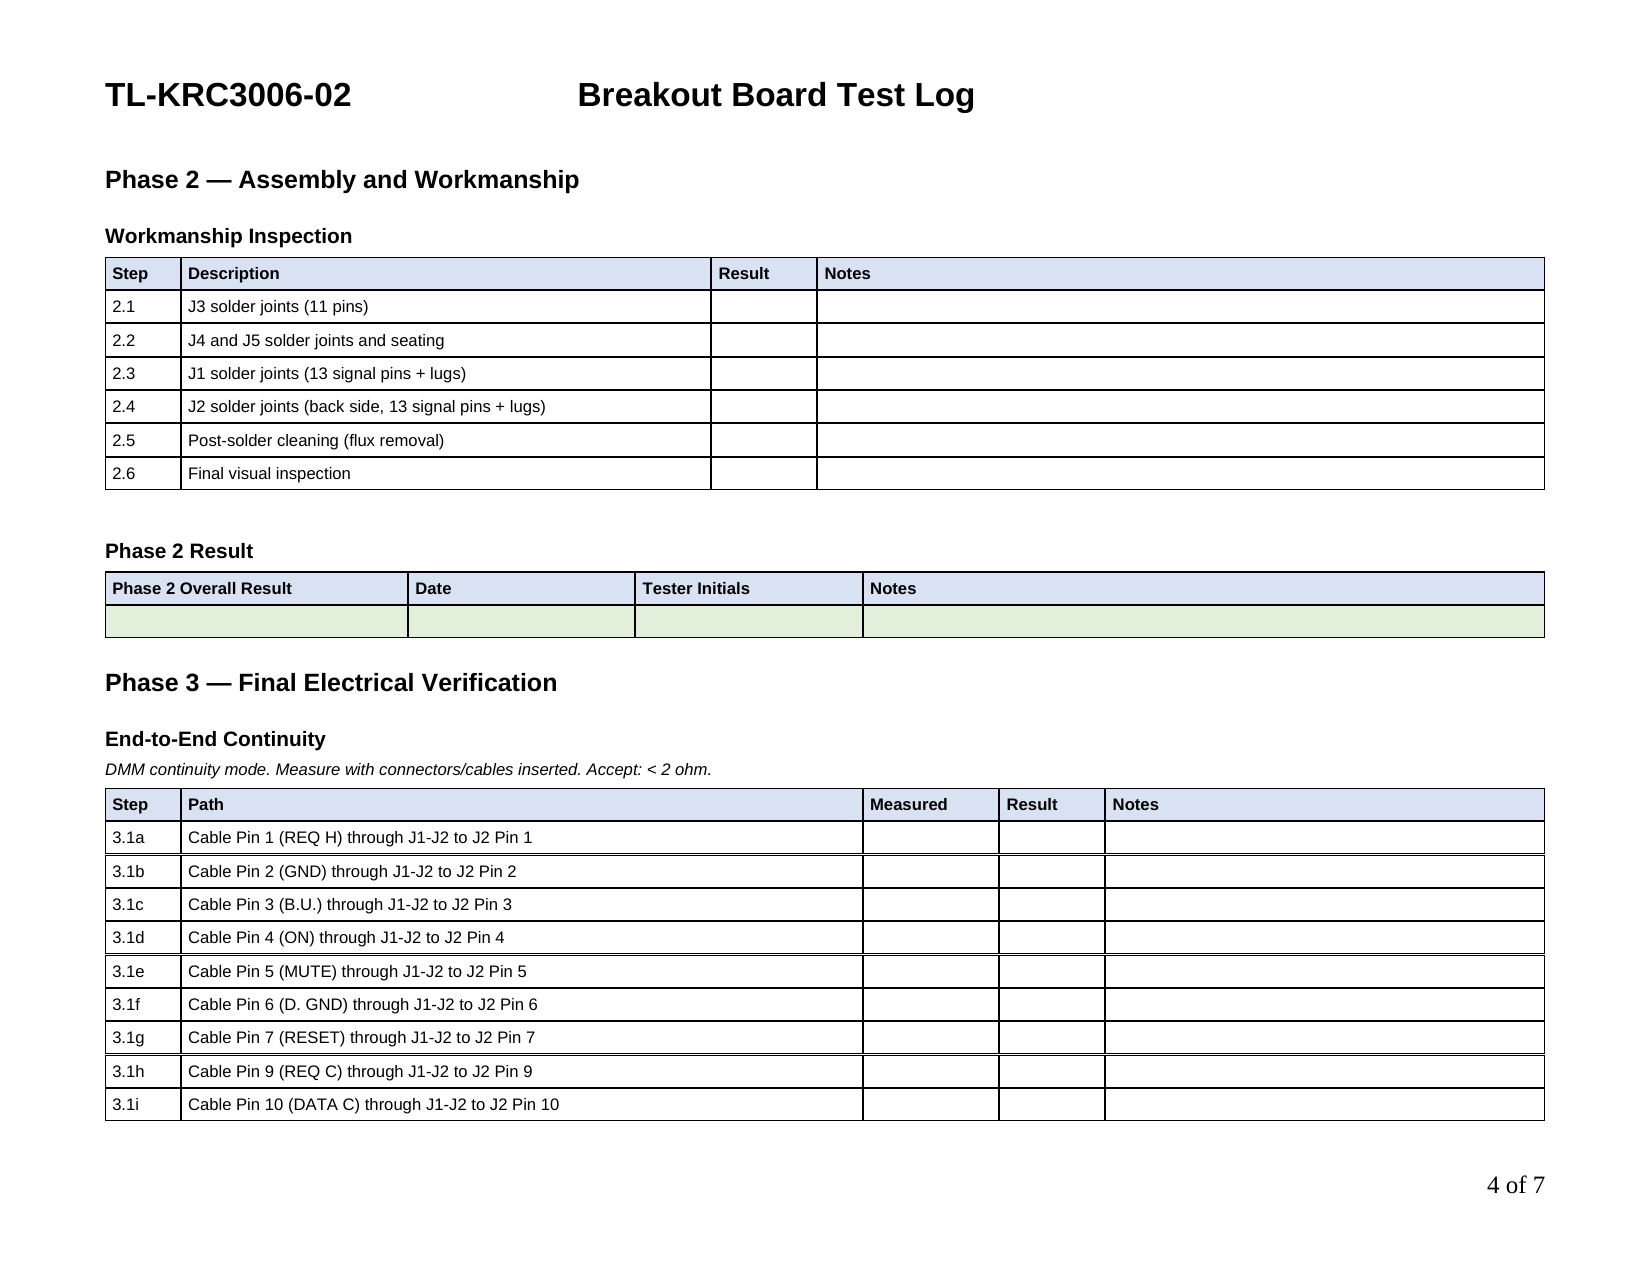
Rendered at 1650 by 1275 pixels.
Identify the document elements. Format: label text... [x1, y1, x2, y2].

table_cell [712, 324, 816, 356]
table_header Phase 2 Overall Result [106, 573, 407, 604]
table_cell [1000, 989, 1104, 1020]
table_cell [712, 358, 816, 389]
table_cell [712, 291, 816, 322]
table_cell [864, 1056, 998, 1087]
table_cell [1000, 822, 1104, 853]
table_cell J3 solder joints (11 pins) [182, 291, 710, 322]
text DMM continuity mode. Measure with connectors/cables inserted. Accept: < 2 ohm. [105, 760, 1545, 779]
table_cell [818, 391, 1544, 422]
table_cell Cable Pin 2 (GND) through J1-J2 to J2 Pin 2 [182, 856, 862, 887]
table_cell 3.1d [106, 922, 180, 953]
table_cell [864, 1022, 998, 1053]
table_cell [1106, 1089, 1544, 1120]
table_cell [1000, 856, 1104, 887]
table_cell 2.2 [106, 324, 180, 356]
table_cell [1000, 922, 1104, 953]
table_cell 2.1 [106, 291, 180, 322]
table_cell [1106, 822, 1544, 853]
table_cell [409, 606, 634, 637]
table_cell Cable Pin 3 (B.U.) through J1-J2 to J2 Pin 3 [182, 889, 862, 920]
table_cell 3.1e [106, 956, 180, 987]
text Phase 3 — Final Electrical Verification [105, 668, 1545, 697]
text Phase 2 — Assembly and Workmanship [105, 165, 1545, 194]
table_cell [818, 458, 1544, 489]
table_cell 3.1a [106, 822, 180, 853]
table_cell 3.1f [106, 989, 180, 1020]
table_cell 2.3 [106, 358, 180, 389]
table_cell 3.1i [106, 1089, 180, 1120]
table_cell [818, 424, 1544, 456]
text Workmanship Inspection [105, 224, 1545, 248]
table_cell [1106, 956, 1544, 987]
table_cell 2.6 [106, 458, 180, 489]
table_cell [1000, 1089, 1104, 1120]
table_cell Cable Pin 9 (REQ C) through J1-J2 to J2 Pin 9 [182, 1056, 862, 1087]
table_cell [864, 889, 998, 920]
table_cell [1000, 1022, 1104, 1053]
table_header Tester Initials [636, 573, 862, 604]
table_cell [864, 1089, 998, 1120]
table_header Step [106, 258, 180, 289]
table_cell [864, 956, 998, 987]
table_header Description [182, 258, 710, 289]
table_cell [106, 606, 407, 637]
table_header Result [712, 258, 816, 289]
table_cell [864, 856, 998, 887]
table_cell [818, 291, 1544, 322]
table_cell Post-solder cleaning (flux removal) [182, 424, 710, 456]
table_cell [864, 922, 998, 953]
table_header Date [409, 573, 634, 604]
table_cell [818, 324, 1544, 356]
table_cell 3.1g [106, 1022, 180, 1053]
text Phase 2 Result [105, 538, 1545, 562]
table_cell Cable Pin 6 (D. GND) through J1-J2 to J2 Pin 6 [182, 989, 862, 1020]
table_cell [864, 606, 1544, 637]
table_cell [712, 391, 816, 422]
table_cell J4 and J5 solder joints and seating [182, 324, 710, 356]
table_cell [864, 822, 998, 853]
table_cell Cable Pin 5 (MUTE) through J1-J2 to J2 Pin 5 [182, 956, 862, 987]
table_cell J2 solder joints (back side, 13 signal pins + lugs) [182, 391, 710, 422]
table_cell [1106, 989, 1544, 1020]
table_cell 3.1c [106, 889, 180, 920]
table_cell [864, 989, 998, 1020]
table_cell [712, 458, 816, 489]
table_cell [1000, 889, 1104, 920]
table_cell [1000, 1056, 1104, 1087]
table_cell [1106, 1056, 1544, 1087]
table_cell [818, 358, 1544, 389]
table_cell 2.4 [106, 391, 180, 422]
table_cell Cable Pin 4 (ON) through J1-J2 to J2 Pin 4 [182, 922, 862, 953]
table_cell [1000, 956, 1104, 987]
table_cell J1 solder joints (13 signal pins + lugs) [182, 358, 710, 389]
table_cell Final visual inspection [182, 458, 710, 489]
table_header Result [1000, 789, 1104, 820]
table_cell 3.1h [106, 1056, 180, 1087]
table_header Notes [818, 258, 1544, 289]
table_header Notes [864, 573, 1544, 604]
table_cell [1106, 922, 1544, 953]
table_header Notes [1106, 789, 1544, 820]
table_header Measured [864, 789, 998, 820]
table_cell Cable Pin 7 (RESET) through J1-J2 to J2 Pin 7 [182, 1022, 862, 1053]
table_cell 3.1b [106, 856, 180, 887]
text End-to-End Continuity [105, 727, 1545, 751]
table_cell 2.5 [106, 424, 180, 456]
table_cell [1106, 889, 1544, 920]
table_cell Cable Pin 10 (DATA C) through J1-J2 to J2 Pin 10 [182, 1089, 862, 1120]
table_cell [1106, 1022, 1544, 1053]
table_header Step [106, 789, 180, 820]
table_cell [712, 424, 816, 456]
table_header Path [182, 789, 862, 820]
table_cell [636, 606, 862, 637]
table_cell [1106, 856, 1544, 887]
table_cell Cable Pin 1 (REQ H) through J1-J2 to J2 Pin 1 [182, 822, 862, 853]
